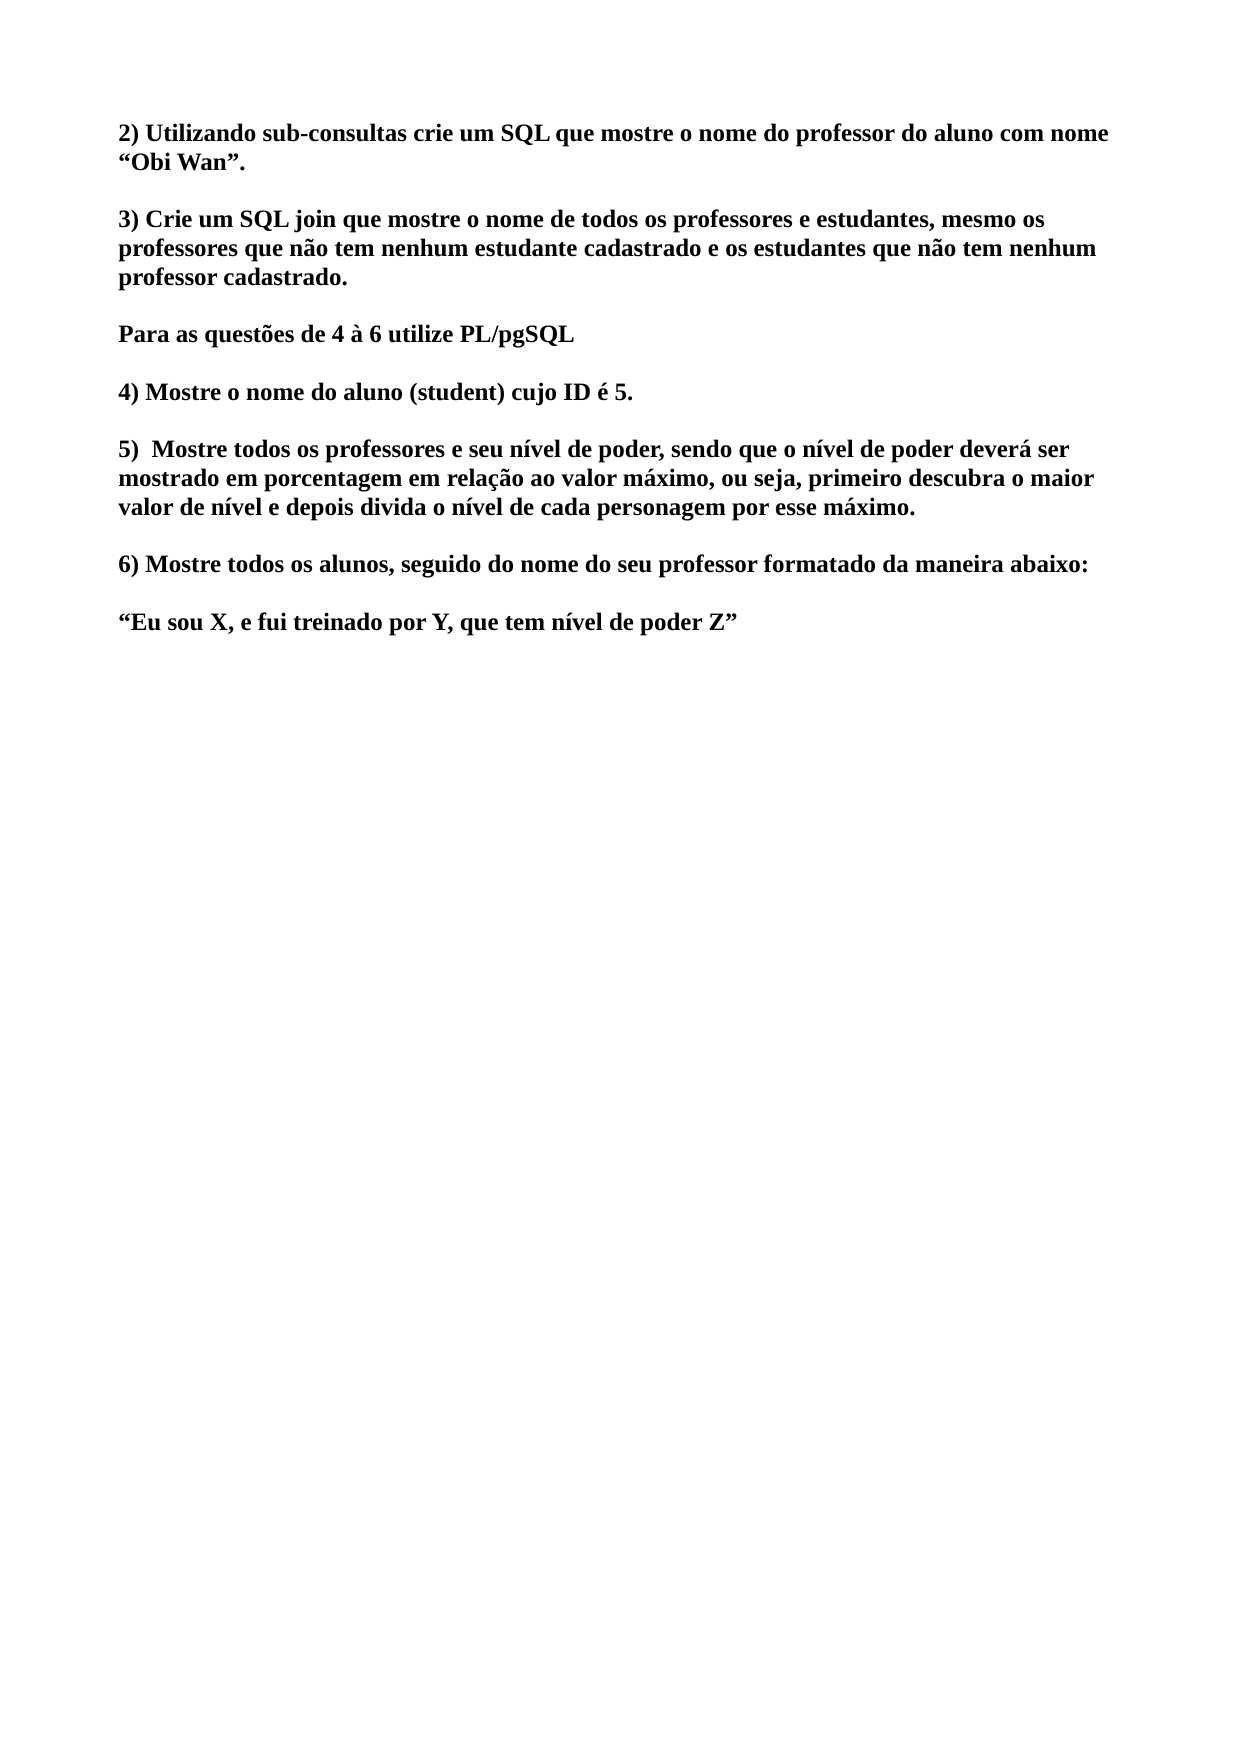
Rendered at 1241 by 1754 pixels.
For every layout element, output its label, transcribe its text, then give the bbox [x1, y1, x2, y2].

text “Eu sou X, e fui treinado por Y, que tem nível de poder Z” [118, 607, 1122, 636]
text 5) Mostre todos os professores e seu nível de poder, sendo que o nível de poder deverá ser mostrado em porcentagem em relação ao valor máximo, ou seja, primeiro descubra o maior valor de nível e depois divida o nível de cada personagem por esse máximo. [118, 434, 1122, 521]
text 2) Utilizando sub-consultas crie um SQL que mostre o nome do professor do aluno com nome “Obi Wan”. [118, 118, 1122, 176]
text Para as questões de 4 à 6 utilize PL/pgSQL [118, 319, 1122, 348]
text 4) Mostre o nome do aluno (student) cujo ID é 5. [118, 377, 1122, 406]
text 6) Mostre todos os alunos, seguido do nome do seu professor formatado da maneira abaixo: [118, 549, 1122, 578]
text 3) Crie um SQL join que mostre o nome de todos os professores e estudantes, mesmo os professores que não tem nenhum estudante cadastrado e os estudantes que não tem nenhum professor cadastrado. [118, 204, 1122, 291]
